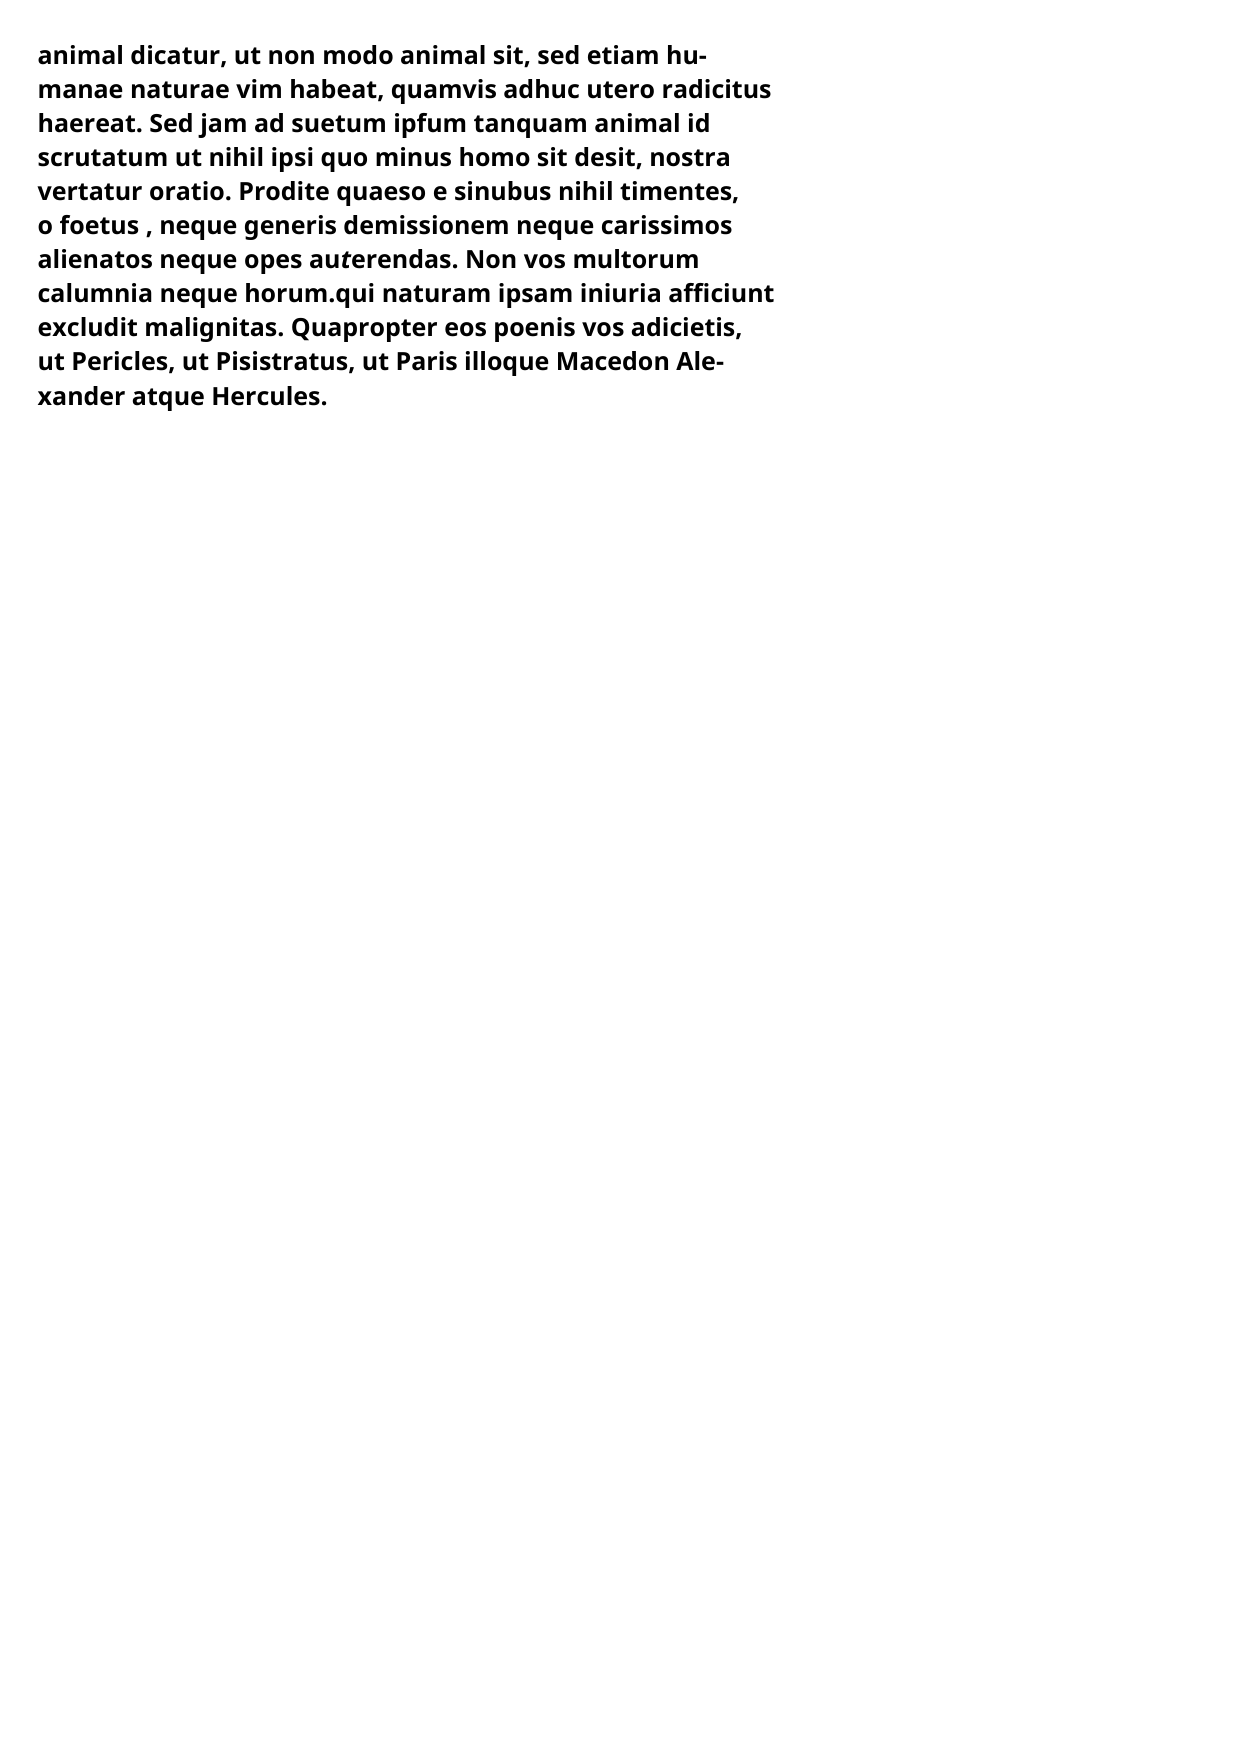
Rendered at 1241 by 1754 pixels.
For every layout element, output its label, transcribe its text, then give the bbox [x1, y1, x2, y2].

text animal dicatur, ut non modo animal sit, sed etiam hu- manae naturae vim habeat, quamvis adhuc utero radicitus haereat. Sed jam ad suetum ipfum tanquam animal id scrutatum ut nihil ipsi quo minus homo sit desit, nostra vertatur oratio. Prodite quaeso e sinubus nihil timentes, o foetus , neque generis demissionem neque carissimos alienatos neque opes auterendas. Non vos multorum calumnia neque horum.qui naturam ipsam iniuria afficiunt excludit malignitas. Quapropter eos poenis vos adicietis, ut Pericles, ut Pisistratus, ut Paris illoque Macedon Ale- xander atque Hercules. [37, 37, 1203, 412]
